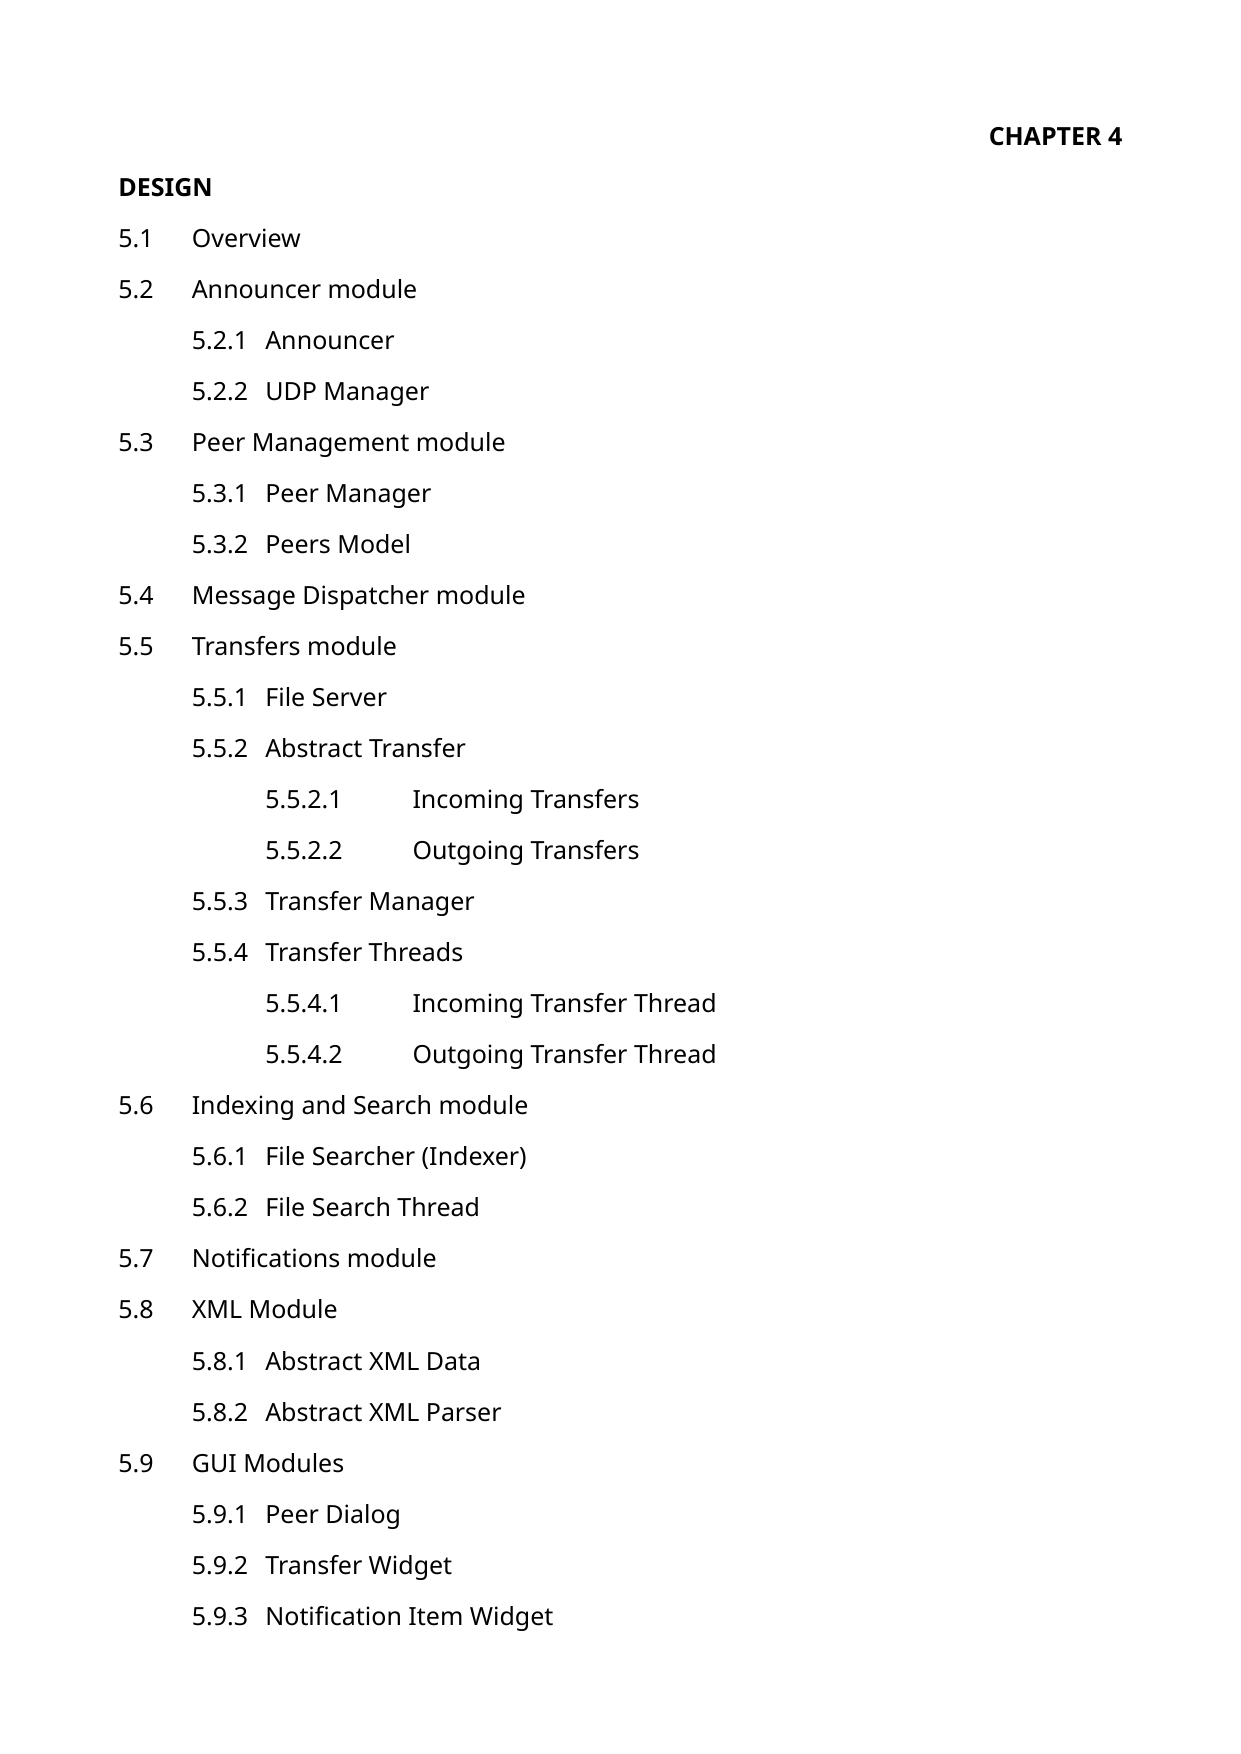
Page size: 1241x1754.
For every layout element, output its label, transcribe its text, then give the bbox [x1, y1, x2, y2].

text 5.5.4.2 Outgoing Transfer Thread [118, 1037, 1122, 1071]
text 5.5.2.1 Incoming Transfers [118, 782, 1122, 816]
text 5.5 Transfers module [118, 628, 1122, 663]
text 5.5.4 Transfer Threads [118, 935, 1122, 969]
text 5.4 Message Dispatcher module [118, 577, 1122, 612]
text 5.6.1 File Searcher (Indexer) [118, 1139, 1122, 1173]
text 5.8.1 Abstract XML Data [118, 1343, 1122, 1377]
text 5.9 GUI Modules [118, 1445, 1122, 1479]
text 5.2.2 UDP Manager [118, 373, 1122, 407]
text 5.3 Peer Management module [118, 424, 1122, 458]
text 5.9.2 Transfer Widget [118, 1547, 1122, 1581]
text 5.7 Notifications module [118, 1241, 1122, 1275]
text 5.9.1 Peer Dialog [118, 1496, 1122, 1530]
text CHAPTER 4 [118, 118, 1122, 152]
text 5.1 Overview [118, 220, 1122, 254]
text 5.6 Indexing and Search module [118, 1088, 1122, 1122]
text DESIGN [118, 169, 1122, 203]
text 5.5.2.2 Outgoing Transfers [118, 833, 1122, 867]
text 5.5.2 Abstract Transfer [118, 731, 1122, 765]
text 5.3.1 Peer Manager [118, 475, 1122, 509]
text 5.8.2 Abstract XML Parser [118, 1394, 1122, 1428]
text 5.2.1 Announcer [118, 322, 1122, 356]
text 5.5.1 File Server [118, 679, 1122, 714]
text 5.8 XML Module [118, 1292, 1122, 1326]
text 5.5.4.1 Incoming Transfer Thread [118, 986, 1122, 1020]
text 5.2 Announcer module [118, 271, 1122, 305]
text 5.5.3 Transfer Manager [118, 884, 1122, 918]
text 5.6.2 File Search Thread [118, 1190, 1122, 1224]
text 5.9.3 Notification Item Widget [118, 1598, 1122, 1632]
text 5.3.2 Peers Model [118, 526, 1122, 561]
